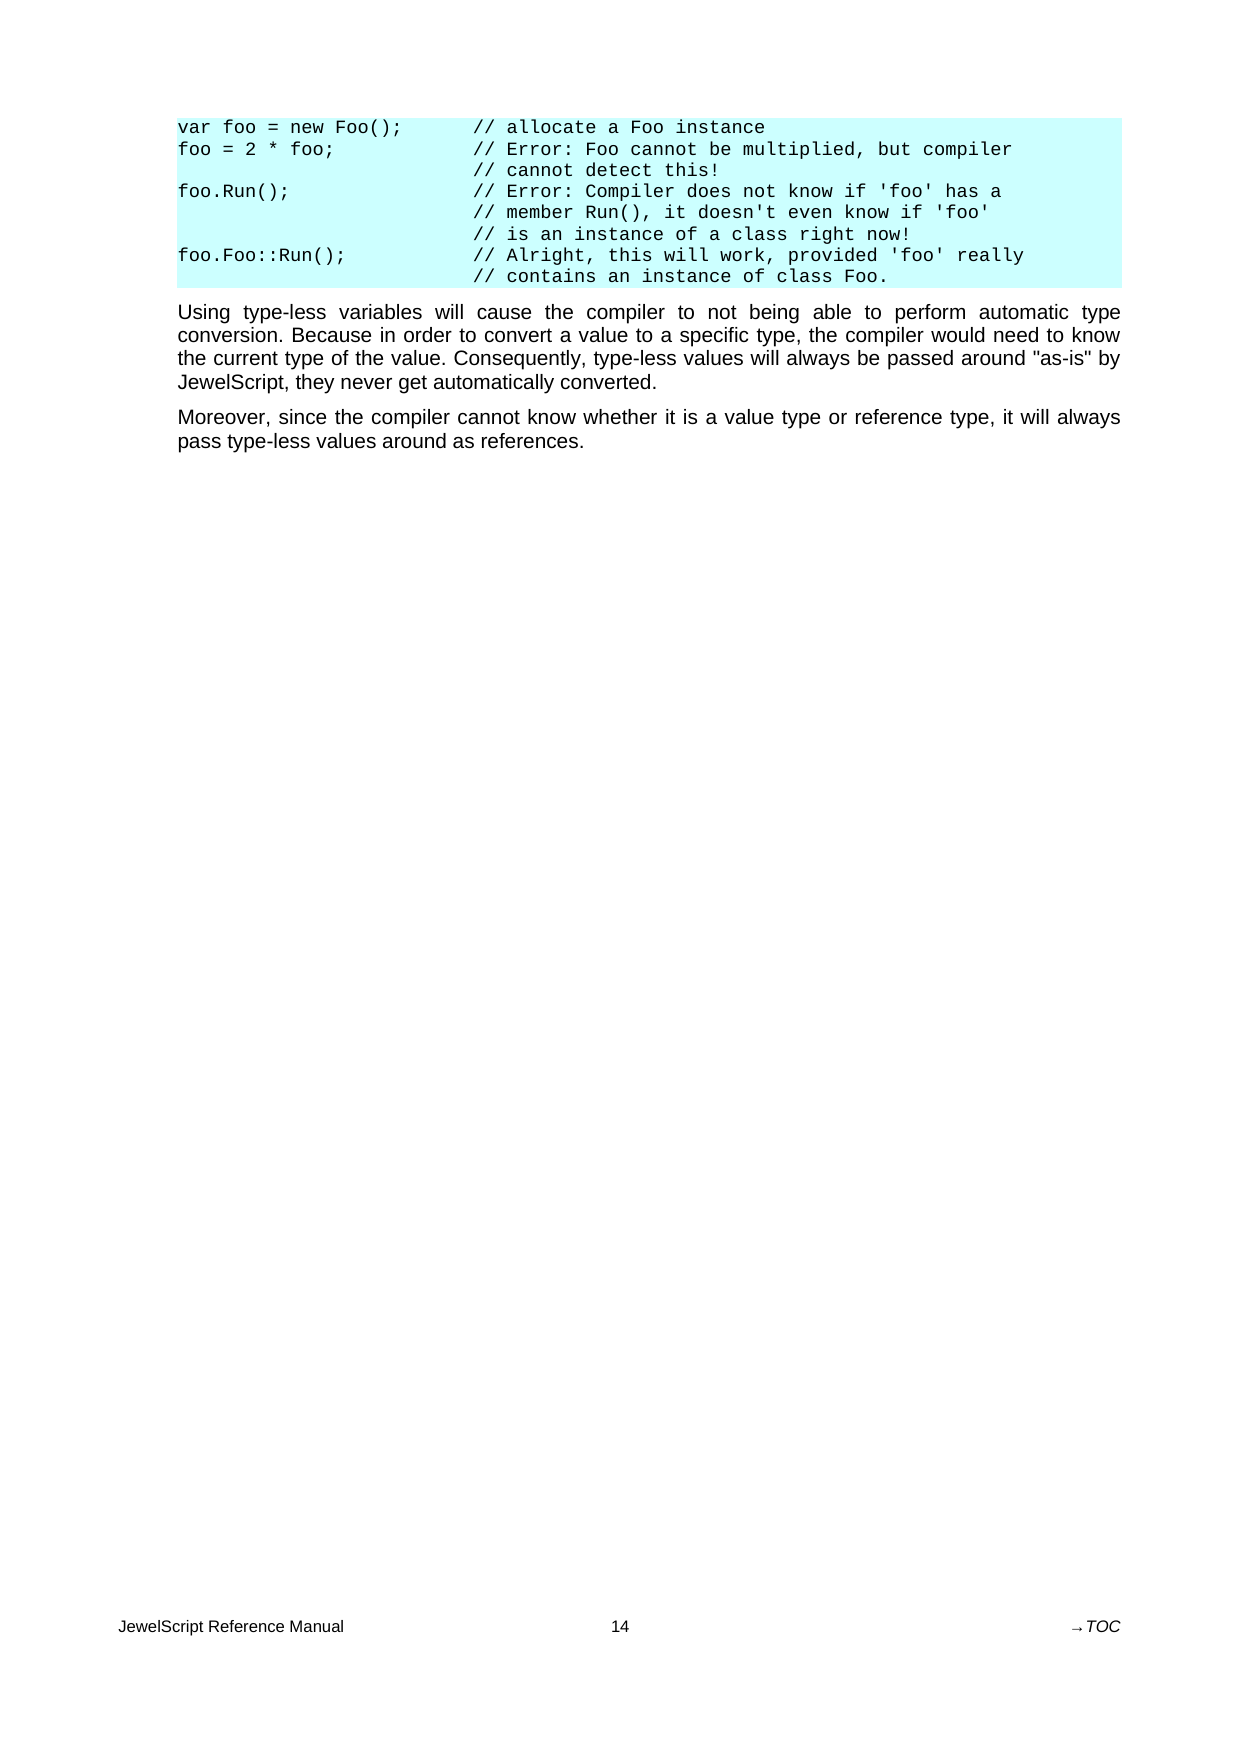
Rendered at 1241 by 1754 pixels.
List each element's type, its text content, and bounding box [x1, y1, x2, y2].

text Using type-less variables will cause the compiler to not being able to perform automatic type conversion. Because in order to convert a value to a specific type, the compiler would need to know the current type of the value. Consequently, type-less values will always be passed around "as-is" by JewelScript, they never get automatically converted. [177, 301, 1122, 393]
text Moreover, since the compiler cannot know whether it is a value type or reference type, it will always pass type-less values around as references. [177, 406, 1122, 452]
text var foo = new Foo(); // allocate a Foo instance foo = 2 * foo; // Error: Foo cannot be multiplied, but compiler // cannot detect this! foo.Run(); // Error: Compiler does not know if 'foo' has a // member Run(), it doesn't even know if 'foo' // is an instance of a class right now! foo.Foo::Run(); // Alright, this will work, provided 'foo' really // contains an instance of class Foo. [177, 118, 1122, 288]
